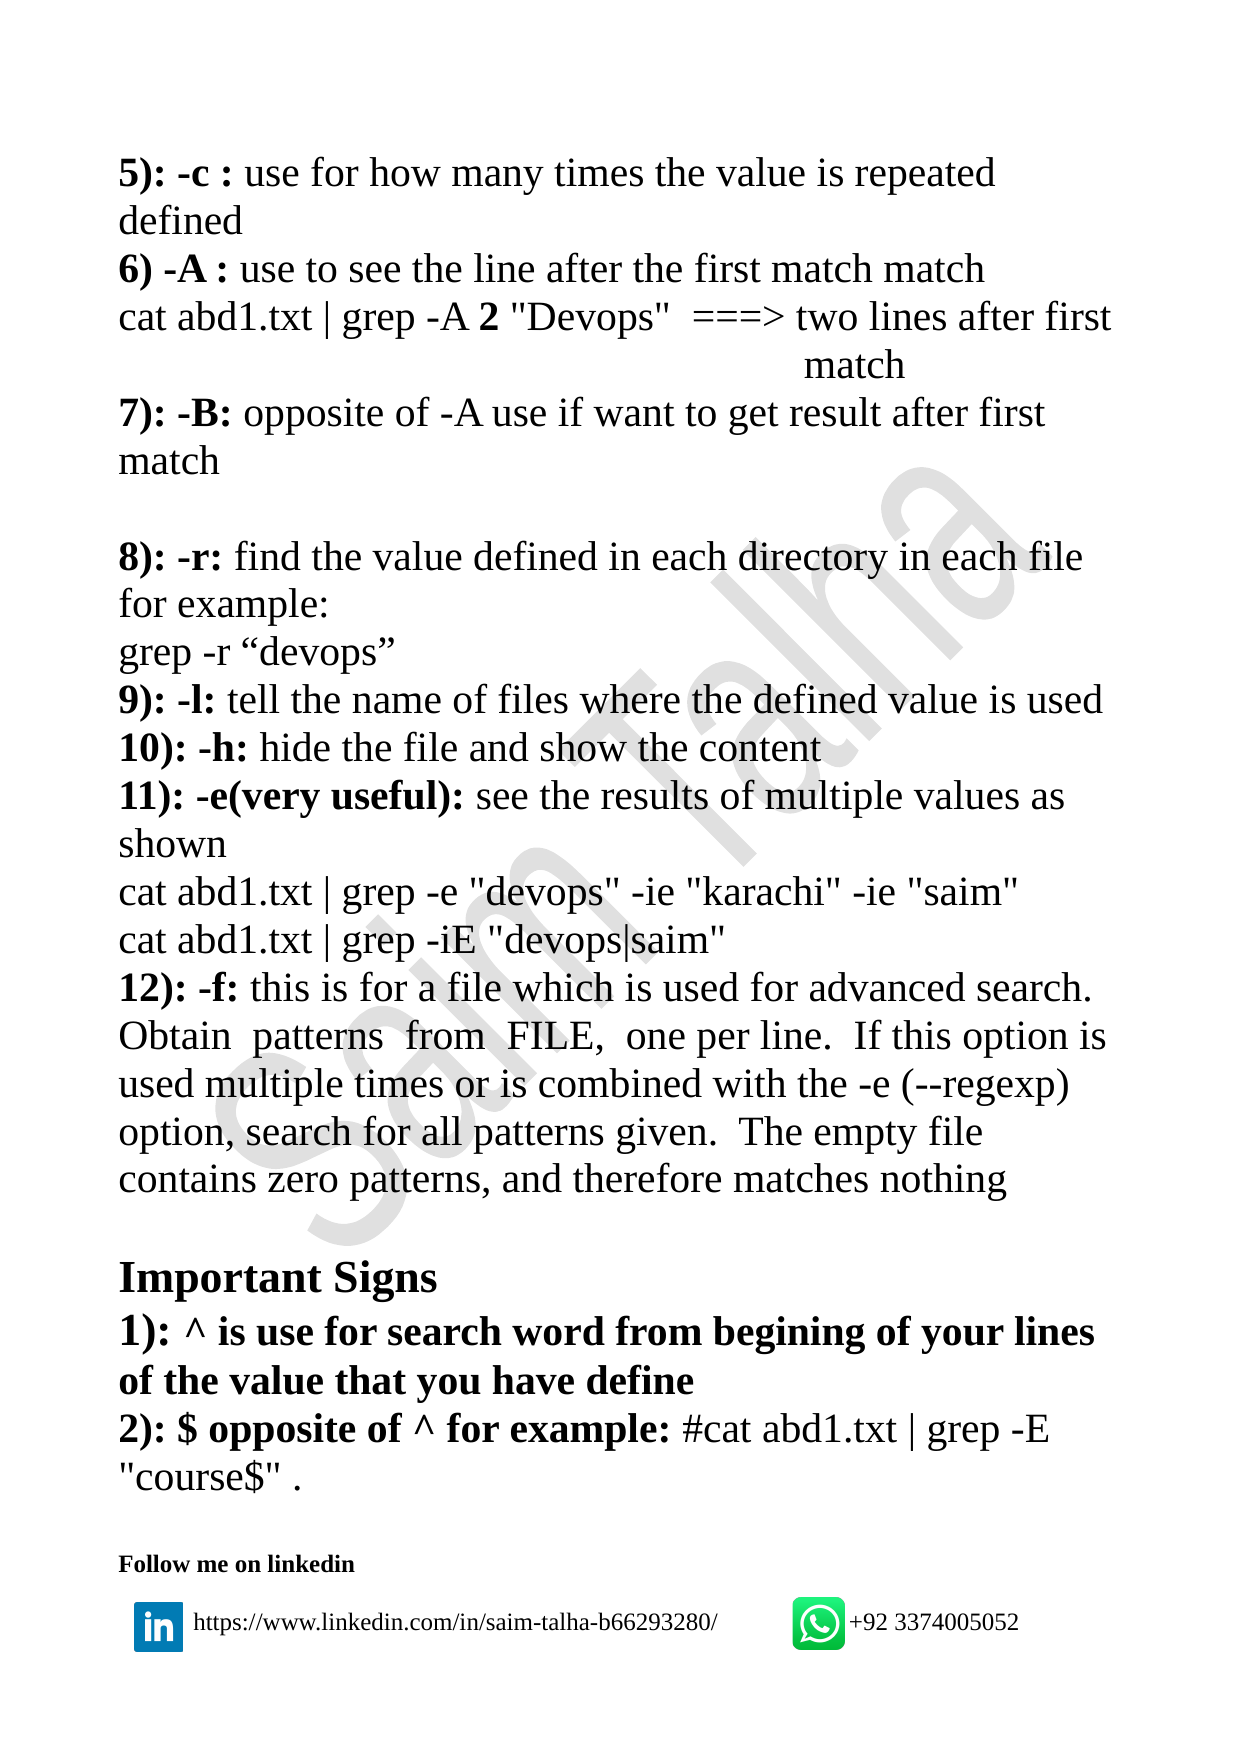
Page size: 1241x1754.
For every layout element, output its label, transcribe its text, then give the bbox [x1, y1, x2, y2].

text cat abd1.txt | grep -iE "devops|saim" [622, 914, 1122, 962]
text cat abd1.txt | grep -iE "devops|saim" [535, 914, 625, 962]
text [847, 627, 1122, 675]
text cat abd1.txt | grep -iE "devops|saim" [118, 914, 397, 962]
text 1): ^ is use for search word from begining of your lines of the value that you have define [118, 1302, 1122, 1403]
text 9): -l: tell the name of files where the defined value is used [118, 675, 632, 723]
text 2): $ opposite of ^ for example: #cat abd1.txt | grep -E "course$" . [118, 1403, 1122, 1499]
text cat abd1.txt | grep -iE "devops|saim" [379, 914, 466, 962]
text 9): -l: tell the name of files where the defined value is used [710, 682, 756, 723]
picture [792, 1597, 845, 1650]
text Important Signs [118, 1250, 1122, 1302]
text 10): -h: hide the file and show the content [810, 723, 1122, 771]
text 10): -h: hide the file and show the content [628, 723, 746, 771]
text 11): -e(very useful): see the results of multiple values as shown [118, 771, 741, 866]
text grep -r “devops” [118, 627, 801, 675]
text 10): -h: hide the file and show the content [118, 723, 646, 771]
text cat abd1.txt | grep -e "devops" -ie "karachi" -ie "saim" [574, 866, 1122, 914]
text cat abd1.txt | grep -iE "devops|saim" [480, 915, 553, 962]
text 9): -l: tell the name of files where the defined value is used [761, 675, 850, 723]
text [782, 627, 866, 675]
text 8): -r: find the value defined in each directory in each file for example: [118, 531, 1122, 627]
text cat abd1.txt | grep -e "devops" -ie "karachi" -ie "saim" [524, 870, 569, 914]
text 12): -f: this is for a file which is used for advanced search. Obtain patterns from FILE, one per line. If this option is used multiple times or is combined with the -e (--regexp) option, search for all patterns given. The empty file contains zero patterns, and therefore matches nothing [118, 962, 1122, 1202]
text cat abd1.txt | grep -A 2 "Devops" ===> two lines after first match [118, 291, 1122, 387]
picture [146, 1620, 151, 1641]
text 5): -c : use for how many times the value is repeated defined [118, 148, 1122, 243]
text 10): -h: hide the file and show the content [754, 723, 806, 771]
text 9): -l: tell the name of files where the defined value is used [830, 675, 1122, 723]
text 6) -A : use to see the line after the first match match [118, 243, 1122, 291]
text 7): -B: opposite of -A use if want to get result after first match [118, 387, 1122, 483]
text cat abd1.txt | grep -e "devops" -ie "karachi" -ie "saim" [118, 866, 511, 914]
text 11): -e(very useful): see the results of multiple values as shown [676, 771, 1122, 866]
text 9): -l: tell the name of files where the defined value is used [624, 675, 698, 723]
picture [155, 1620, 173, 1641]
